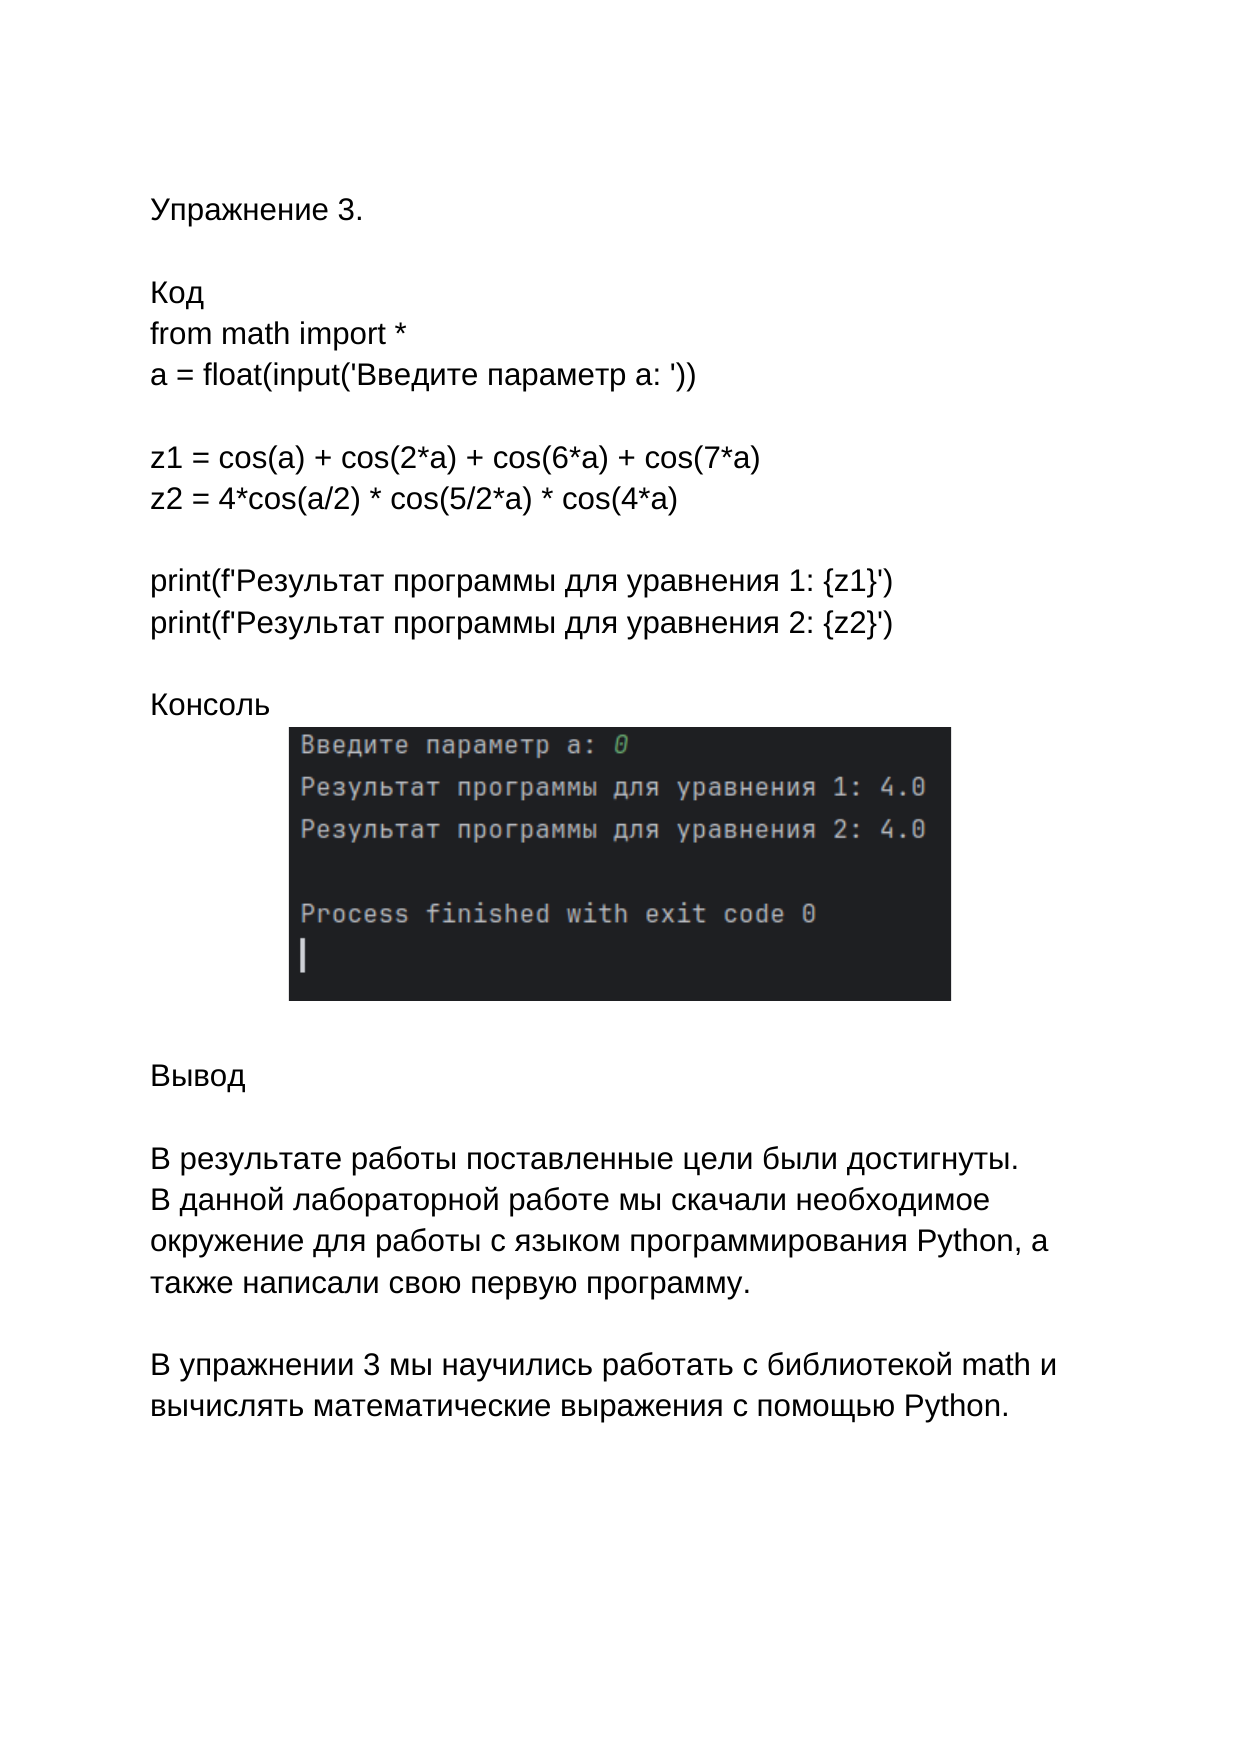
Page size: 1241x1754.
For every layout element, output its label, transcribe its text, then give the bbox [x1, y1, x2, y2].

picture [288, 727, 952, 1001]
text a = float(input('Введите параметр а: ')) [150, 356, 1090, 392]
text В данной лабораторной работе мы скачали необходимое окружение для работы с языком программирования Python, а также написали свою первую программу. [150, 1181, 1090, 1300]
text from math import * [150, 315, 1090, 351]
text Консоль [150, 686, 1090, 722]
text Вывод [150, 1057, 1090, 1093]
text Упражнение 3. [150, 191, 1090, 227]
text z2 = 4*cos(a/2) * cos(5/2*a) * cos(4*a) [150, 480, 1090, 516]
text print(f'Результат программы для уравнения 2: {z2}') [150, 604, 1090, 640]
text print(f'Результат программы для уравнения 1: {z1}') [150, 562, 1090, 598]
text Код [150, 274, 1090, 310]
text В упражнении 3 мы научились работать с библиотекой math и вычислять математические выражения с помощью Python. [150, 1346, 1090, 1423]
text z1 = cos(a) + cos(2*a) + cos(6*a) + cos(7*a) [150, 439, 1090, 475]
text В результате работы поставленные цели были достигнуты. [150, 1140, 1090, 1176]
